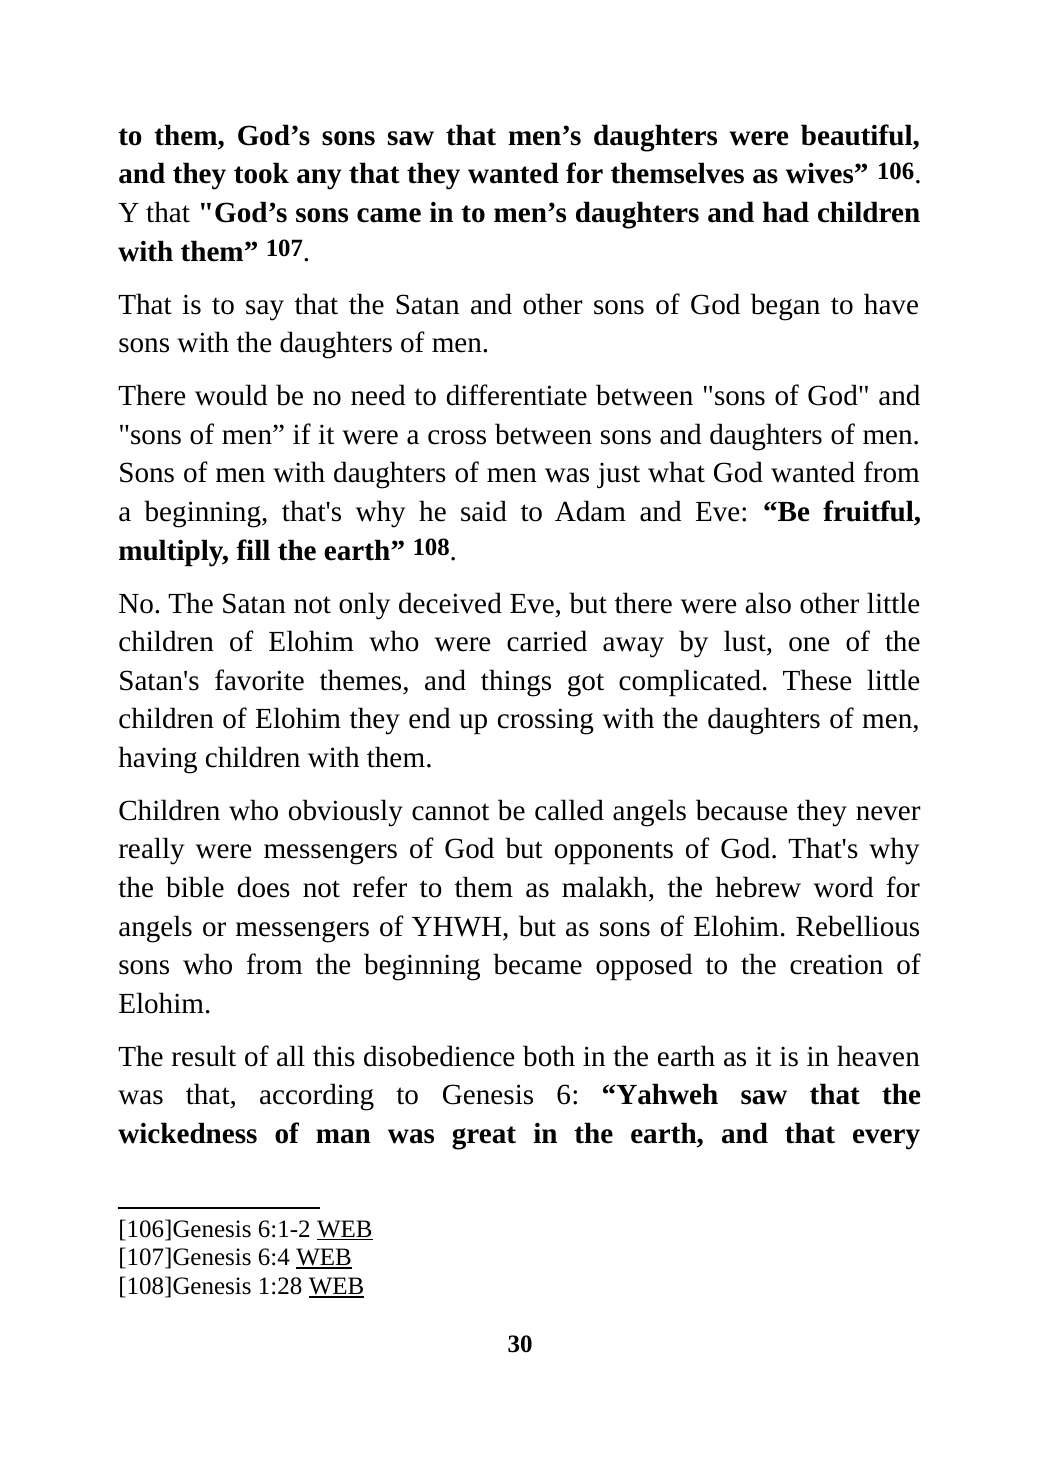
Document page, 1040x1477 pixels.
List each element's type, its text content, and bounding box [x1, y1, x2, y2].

text Genesis 6:1-2 WEB [118, 1214, 921, 1242]
text No. The Satan not only deceived Eve, but there were also other little children of Elohim who were carried away by lust, one of the Satan's favorite themes, and things got complicated. These little children of Elohim they end up crossing with the daughters of men, having children with them. [118, 586, 921, 773]
text to them, God’s sons saw that men’s daughters were beautiful, and they took any that they wanted for themselves as wives” . Y that "God’s sons came in to men’s daughters and had children with them” . [118, 118, 921, 267]
text Genesis 6:4 WEB [118, 1242, 921, 1271]
text That is to say that the Satan and other sons of God began to have sons with the daughters of men. [118, 287, 921, 359]
text The result of all this disobedience both in the earth as it is in heaven was that, according to Genesis 6: “Yahweh saw that the wickedness of man was great in the earth, and that every [118, 1039, 921, 1149]
text Genesis 1:28 WEB [118, 1271, 921, 1300]
text Children who obviously cannot be called angels because they never really were messengers of God but opponents of God. That's why the bible does not refer to them as malakh, the hebrew word for angels or messengers of YHWH, but as sons of Elohim. Rebellious sons who from the beginning became opposed to the creation of Elohim. [118, 793, 921, 1019]
text There would be no need to differentiate between "sons of God" and "sons of men” if it were a cross between sons and daughters of men. Sons of men with daughters of men was just what God wanted from a beginning, that's why he said to Adam and Eve: “Be fruitful, multiply, fill the earth” . [118, 378, 921, 566]
